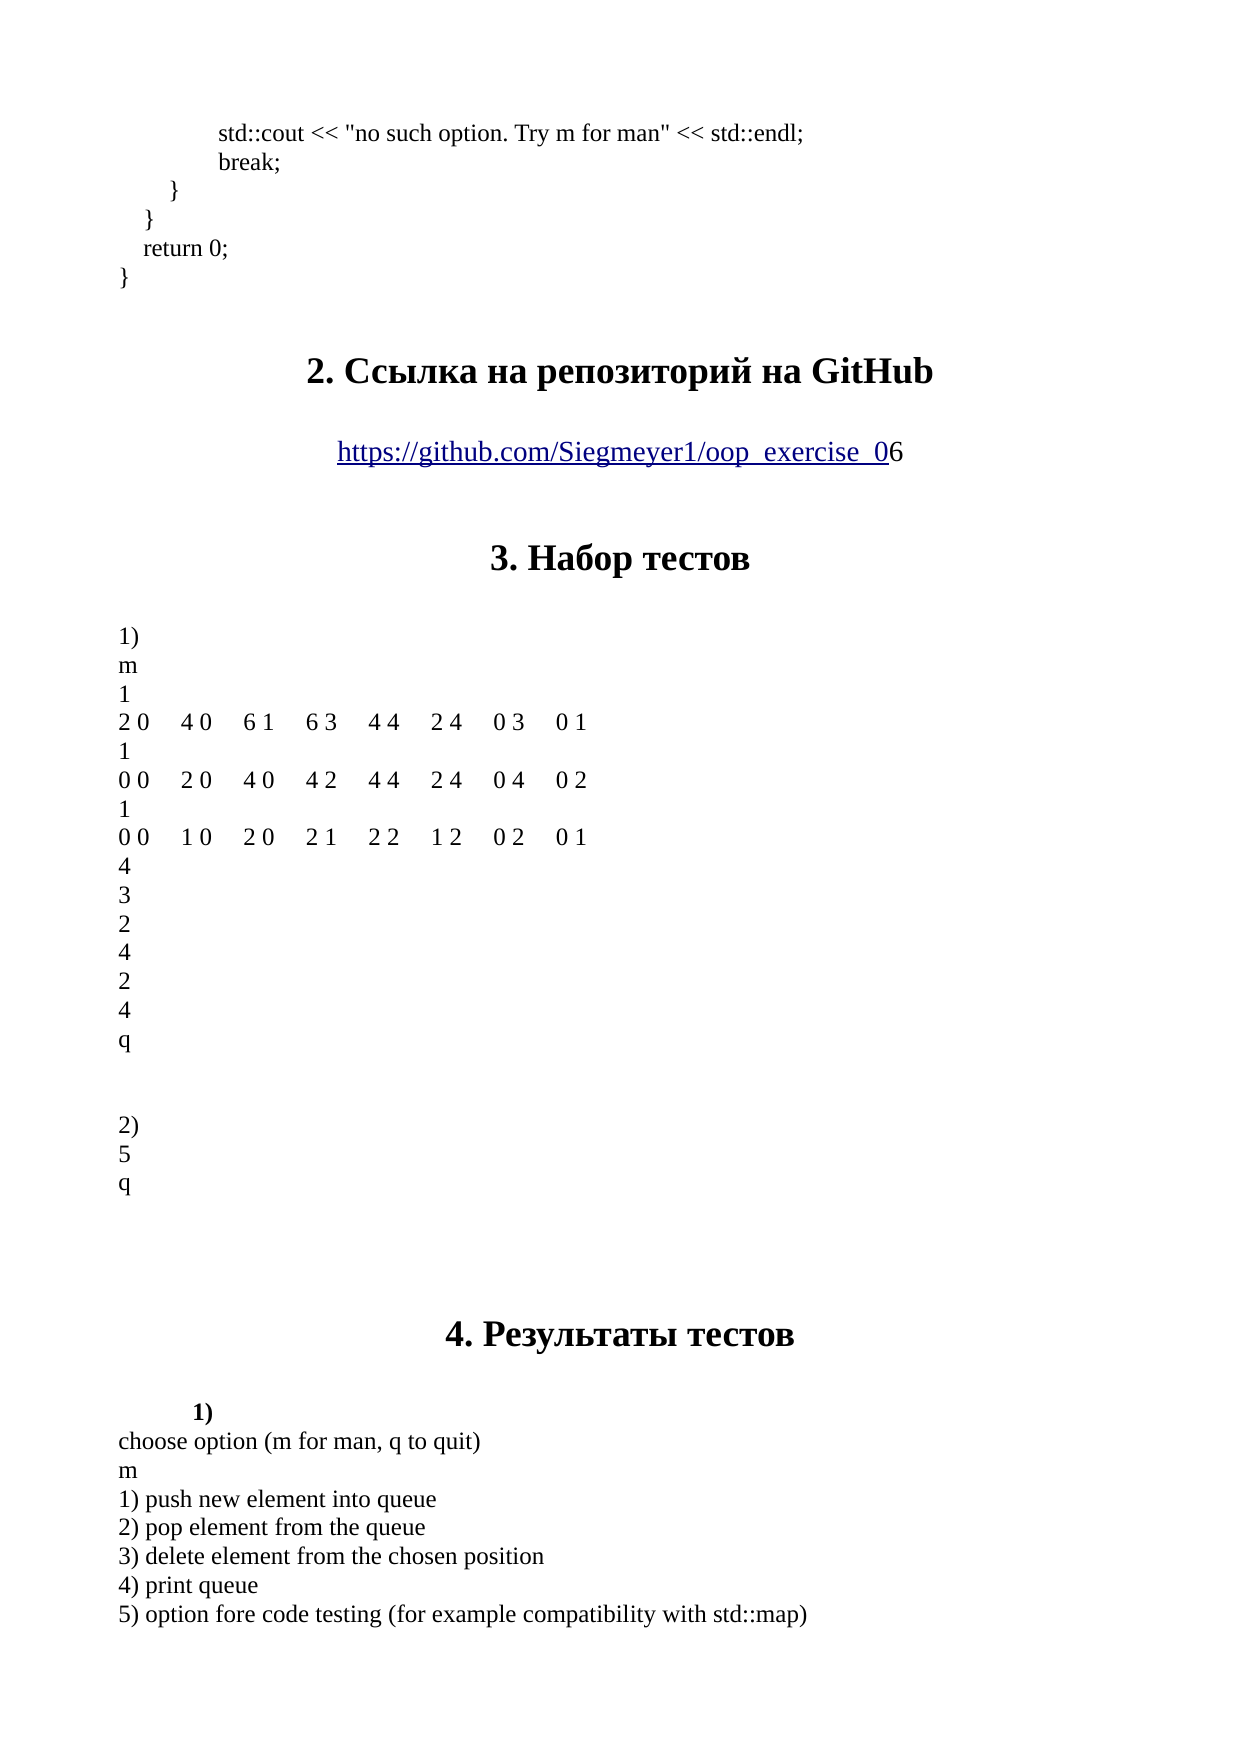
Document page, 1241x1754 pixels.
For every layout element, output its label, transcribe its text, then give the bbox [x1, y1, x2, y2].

text std::cout << "no such option. Try m for man" << std::endl; [118, 118, 1122, 147]
text 3 [118, 880, 1122, 909]
text q [118, 1024, 1122, 1052]
text 2. Ссылка на репозиторий на GitHub [118, 348, 1122, 391]
text break; [118, 147, 1122, 176]
text 5 [118, 1139, 1122, 1167]
text 1) [118, 1397, 1122, 1426]
text 4 [118, 851, 1122, 880]
text } [118, 204, 1122, 233]
text 1 [118, 736, 1122, 765]
text 2 [118, 909, 1122, 937]
text 0 0 1 0 2 0 2 1 2 2 1 2 0 2 0 1 [118, 822, 1122, 851]
text 1 [118, 679, 1122, 707]
text } [118, 176, 1122, 204]
text 4 [118, 995, 1122, 1024]
text m [118, 650, 1122, 679]
text 2) [118, 1110, 1122, 1139]
text 3) delete element from the chosen position [118, 1541, 1122, 1570]
text 4) print queue [118, 1570, 1122, 1599]
text 2 0 4 0 6 1 6 3 4 4 2 4 0 3 0 1 [118, 707, 1122, 736]
text 5) option fore code testing (for example compatibility with std::map) [118, 1599, 1122, 1627]
text 1 [118, 794, 1122, 822]
text 4 [118, 937, 1122, 966]
text q [118, 1167, 1122, 1196]
text 4. Результаты тестов [118, 1311, 1122, 1354]
text m [118, 1455, 1122, 1484]
text } [118, 262, 1122, 291]
text 1) push new element into queue [118, 1484, 1122, 1512]
text 0 0 2 0 4 0 4 2 4 4 2 4 0 4 0 2 [118, 765, 1122, 794]
text return 0; [118, 233, 1122, 262]
text 2) pop element from the queue [118, 1512, 1122, 1541]
text choose option (m for man, q to quit) [118, 1426, 1122, 1455]
text 2 [118, 966, 1122, 995]
text https://github.com/Siegmeyer1/oop_exercise_06 [118, 434, 1122, 468]
text 1) [118, 621, 1122, 650]
text 3. Набор тестов [118, 535, 1122, 578]
